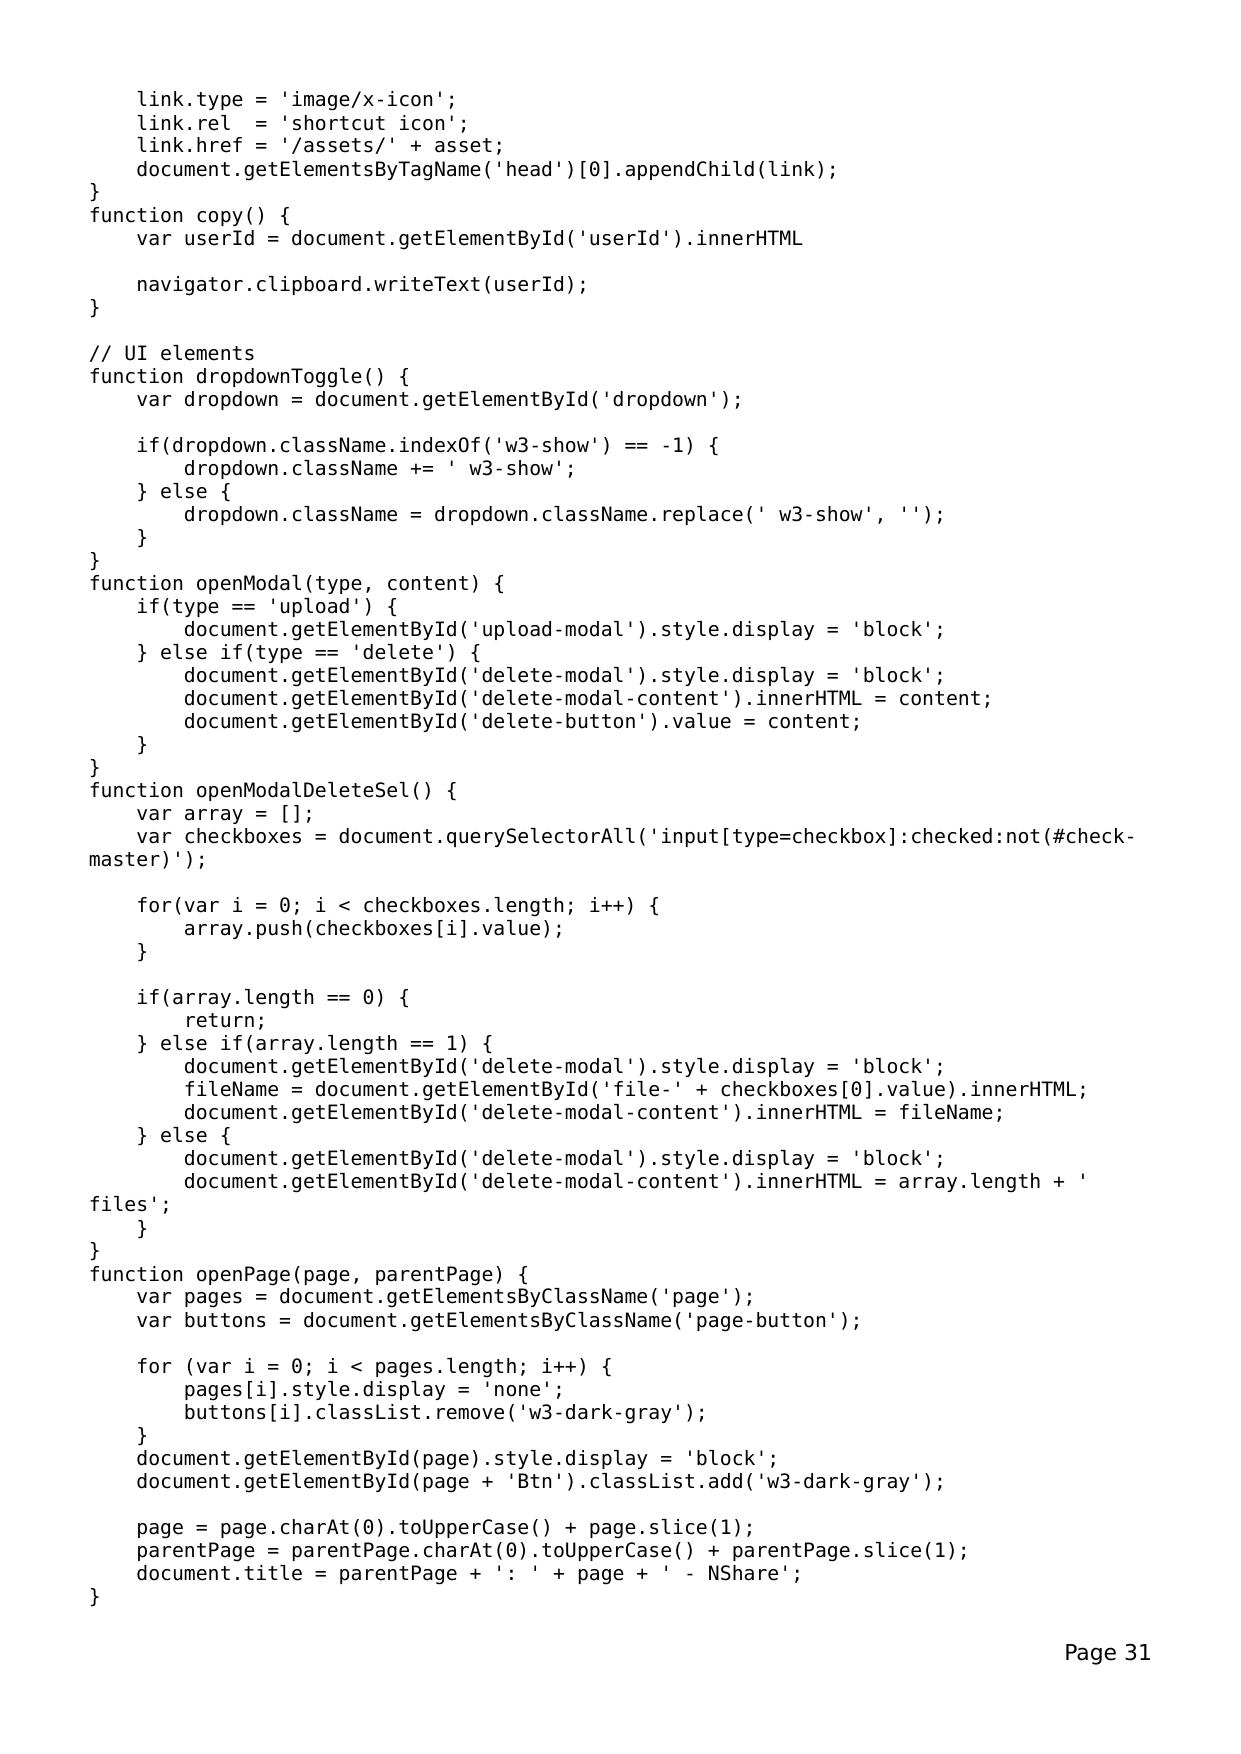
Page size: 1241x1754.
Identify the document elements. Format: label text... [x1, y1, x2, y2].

text link.type = 'image/x-icon'; [88, 88, 1152, 112]
text document.getElementById('delete-modal-content').innerHTML = content; [88, 687, 1152, 710]
text function copy() { [88, 204, 1152, 227]
text pages[i].style.display = 'none'; [88, 1378, 1152, 1401]
text if(type == 'upload') { [88, 595, 1152, 618]
text function openModalDeleteSel() { [88, 779, 1152, 802]
text } [88, 733, 1152, 756]
text document.getElementById(page).style.display = 'block'; [88, 1447, 1152, 1470]
text page = page.charAt(0).toUpperCase() + page.slice(1); [88, 1516, 1152, 1539]
text document.getElementById('delete-modal').style.display = 'block'; [88, 1055, 1152, 1078]
text fileName = document.getElementById('file-' + checkboxes[0].value).innerHTML; [88, 1078, 1152, 1101]
text } [88, 1424, 1152, 1447]
text } else if(array.length == 1) { [88, 1032, 1152, 1055]
text document.title = parentPage + ': ' + page + ' - NShare'; [88, 1562, 1152, 1585]
text navigator.clipboard.writeText(userId); [88, 273, 1152, 296]
text document.getElementById('delete-button').value = content; [88, 710, 1152, 733]
text var buttons = document.getElementsByClassName('page-button'); [88, 1309, 1152, 1332]
text parentPage = parentPage.charAt(0).toUpperCase() + parentPage.slice(1); [88, 1539, 1152, 1562]
text } else { [88, 1124, 1152, 1147]
text if(array.length == 0) { [88, 986, 1152, 1009]
text } else if(type == 'delete') { [88, 641, 1152, 664]
text var dropdown = document.getElementById('dropdown'); [88, 388, 1152, 411]
text } [88, 181, 1152, 204]
text var array = []; [88, 802, 1152, 825]
text } [88, 526, 1152, 549]
text } else { [88, 480, 1152, 503]
text // UI elements [88, 342, 1152, 365]
text function dropdownToggle() { [88, 365, 1152, 388]
text for (var i = 0; i < pages.length; i++) { [88, 1355, 1152, 1378]
text if(dropdown.className.indexOf('w3-show') == -1) { [88, 434, 1152, 457]
text var checkboxes = document.querySelectorAll('input[type=checkbox]:checked:not(#check-master)'); [88, 825, 1152, 871]
text var pages = document.getElementsByClassName('page'); [88, 1286, 1152, 1309]
text dropdown.className = dropdown.className.replace(' w3-show', ''); [88, 503, 1152, 526]
text } [88, 1239, 1152, 1263]
text } [88, 1585, 1152, 1608]
text } [88, 940, 1152, 963]
text array.push(checkboxes[i].value); [88, 917, 1152, 940]
text function openModal(type, content) { [88, 572, 1152, 595]
text } [88, 1217, 1152, 1239]
text document.getElementById('delete-modal').style.display = 'block'; [88, 664, 1152, 687]
text } [88, 549, 1152, 572]
text document.getElementsByTagName('head')[0].appendChild(link); [88, 158, 1152, 181]
text buttons[i].classList.remove('w3-dark-gray'); [88, 1401, 1152, 1424]
text function openPage(page, parentPage) { [88, 1263, 1152, 1286]
text return; [88, 1009, 1152, 1032]
text for(var i = 0; i < checkboxes.length; i++) { [88, 894, 1152, 917]
text } [88, 296, 1152, 319]
text document.getElementById('delete-modal-content').innerHTML = fileName; [88, 1101, 1152, 1124]
text document.getElementById(page + 'Btn').classList.add('w3-dark-gray'); [88, 1470, 1152, 1493]
text document.getElementById('upload-modal').style.display = 'block'; [88, 618, 1152, 641]
text link.href = '/assets/' + asset; [88, 134, 1152, 158]
text var userId = document.getElementById('userId').innerHTML [88, 227, 1152, 250]
text document.getElementById('delete-modal').style.display = 'block'; [88, 1147, 1152, 1171]
text link.rel = 'shortcut icon'; [88, 112, 1152, 134]
text dropdown.className += ' w3-show'; [88, 457, 1152, 480]
text } [88, 756, 1152, 779]
text document.getElementById('delete-modal-content').innerHTML = array.length + ' files'; [88, 1171, 1152, 1217]
